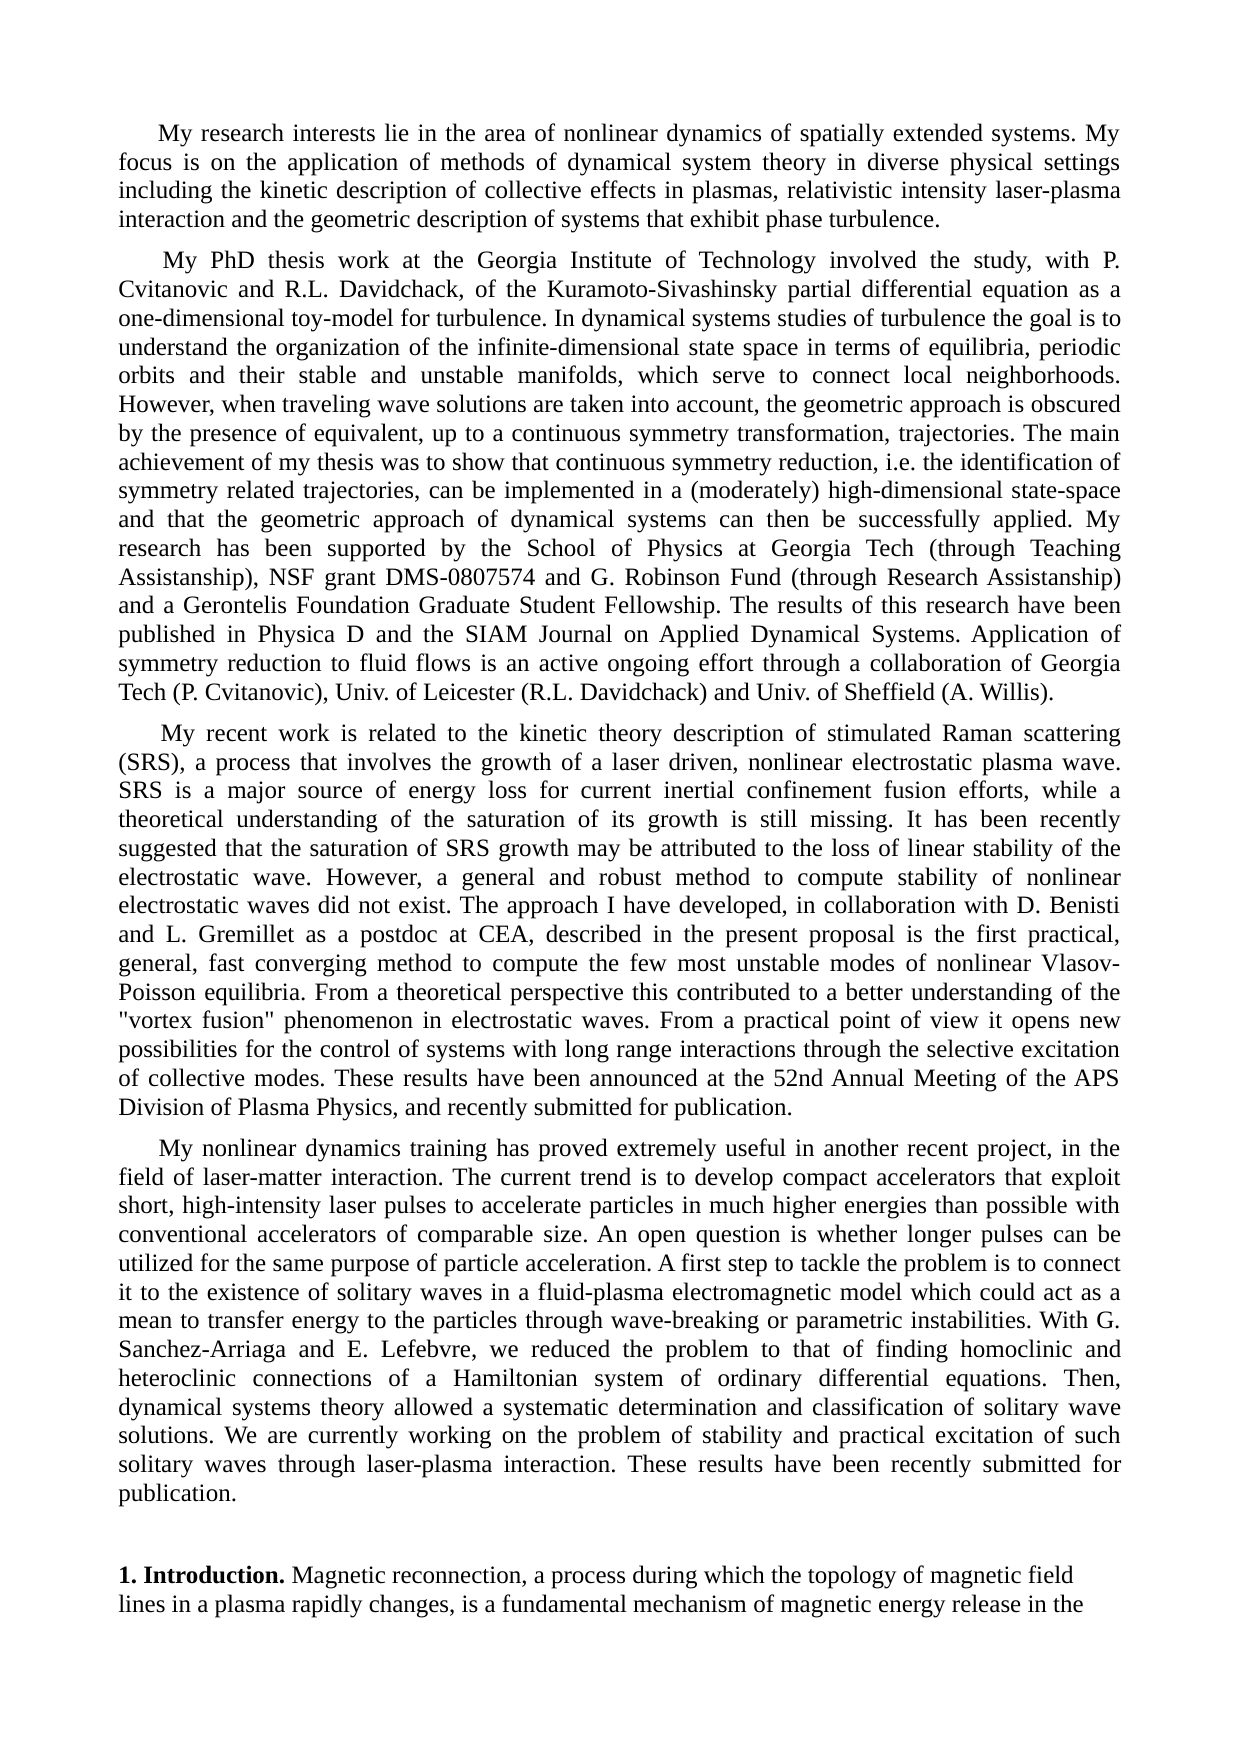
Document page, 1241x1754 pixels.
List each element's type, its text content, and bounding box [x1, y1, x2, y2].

text My nonlinear dynamics training has proved extremely useful in another recent project, in the field of laser-matter interaction. The current trend is to develop compact accelerators that exploit short, high-intensity laser pulses to accelerate particles in much higher energies than possible with conventional accelerators of comparable size. An open question is whether longer pulses can be utilized for the same purpose of particle acceleration. A first step to tackle the problem is to connect it to the existence of solitary waves in a fluid-plasma electromagnetic model which could act as a mean to transfer energy to the particles through wave-breaking or parametric instabilities. With G. Sanchez-Arriaga and E. Lefebvre, we reduced the problem to that of finding homoclinic and heteroclinic connections of a Hamiltonian system of ordinary differential equations. Then, dynamical systems theory allowed a systematic determination and classification of solitary wave solutions. We are currently working on the problem of stability and practical excitation of such solitary waves through laser-plasma interaction. These results have been recently submitted for publication. [118, 1133, 1122, 1507]
text My recent work is related to the kinetic theory description of stimulated Raman scattering (SRS), a process that involves the growth of a laser driven, nonlinear electrostatic plasma wave. SRS is a major source of energy loss for current inertial confinement fusion efforts, while a theoretical understanding of the saturation of its growth is still missing. It has been recently suggested that the saturation of SRS growth may be attributed to the loss of linear stability of the electrostatic wave. However, a general and robust method to compute stability of nonlinear electrostatic waves did not exist. The approach I have developed, in collaboration with D. Benisti and L. Gremillet as a postdoc at CEA, described in the present proposal is the first practical, general, fast converging method to compute the few most unstable modes of nonlinear Vlasov-Poisson equilibria. From a theoretical perspective this contributed to a better understanding of the "vortex fusion" phenomenon in electrostatic waves. From a practical point of view it opens new possibilities for the control of systems with long range interactions through the selective excitation of collective modes. These results have been announced at the 52nd Annual Meeting of the APS Division of Plasma Physics, and recently submitted for publication. [118, 718, 1122, 1121]
text My research interests lie in the area of nonlinear dynamics of spatially extended systems. My focus is on the application of methods of dynamical system theory in diverse physical settings including the kinetic description of collective effects in plasmas, relativistic intensity laser-plasma interaction and the geometric description of systems that exhibit phase turbulence. [118, 118, 1122, 233]
text My PhD thesis work at the Georgia Institute of Technology involved the study, with P. Cvitanovic and R.L. Davidchack, of the Kuramoto-Sivashinsky partial differential equation as a one-dimensional toy-model for turbulence. In dynamical systems studies of turbulence the goal is to understand the organization of the infinite-dimensional state space in terms of equilibria, periodic orbits and their stable and unstable manifolds, which serve to connect local neighborhoods. However, when traveling wave solutions are taken into account, the geometric approach is obscured by the presence of equivalent, up to a continuous symmetry transformation, trajectories. The main achievement of my thesis was to show that continuous symmetry reduction, i.e. the identification of symmetry related trajectories, can be implemented in a (moderately) high-dimensional state-space and that the geometric approach of dynamical systems can then be successfully applied. My research has been supported by the School of Physics at Georgia Tech (through Teaching Assistanship), NSF grant DMS-0807574 and G. Robinson Fund (through Research Assistanship) and a Gerontelis Foundation Graduate Student Fellowship. The results of this research have been published in Physica D and the SIAM Journal on Applied Dynamical Systems. Application of symmetry reduction to fluid flows is an active ongoing effort through a collaboration of Georgia Tech (P. Cvitanovic), Univ. of Leicester (R.L. Davidchack) and Univ. of Sheffield (A. Willis). [118, 246, 1122, 706]
text 1. Introduction. Magnetic reconnection, a process during which the topology of magnetic field lines in a plasma rapidly changes, is a fundamental mechanism of magnetic energy release in the [118, 1561, 1122, 1618]
